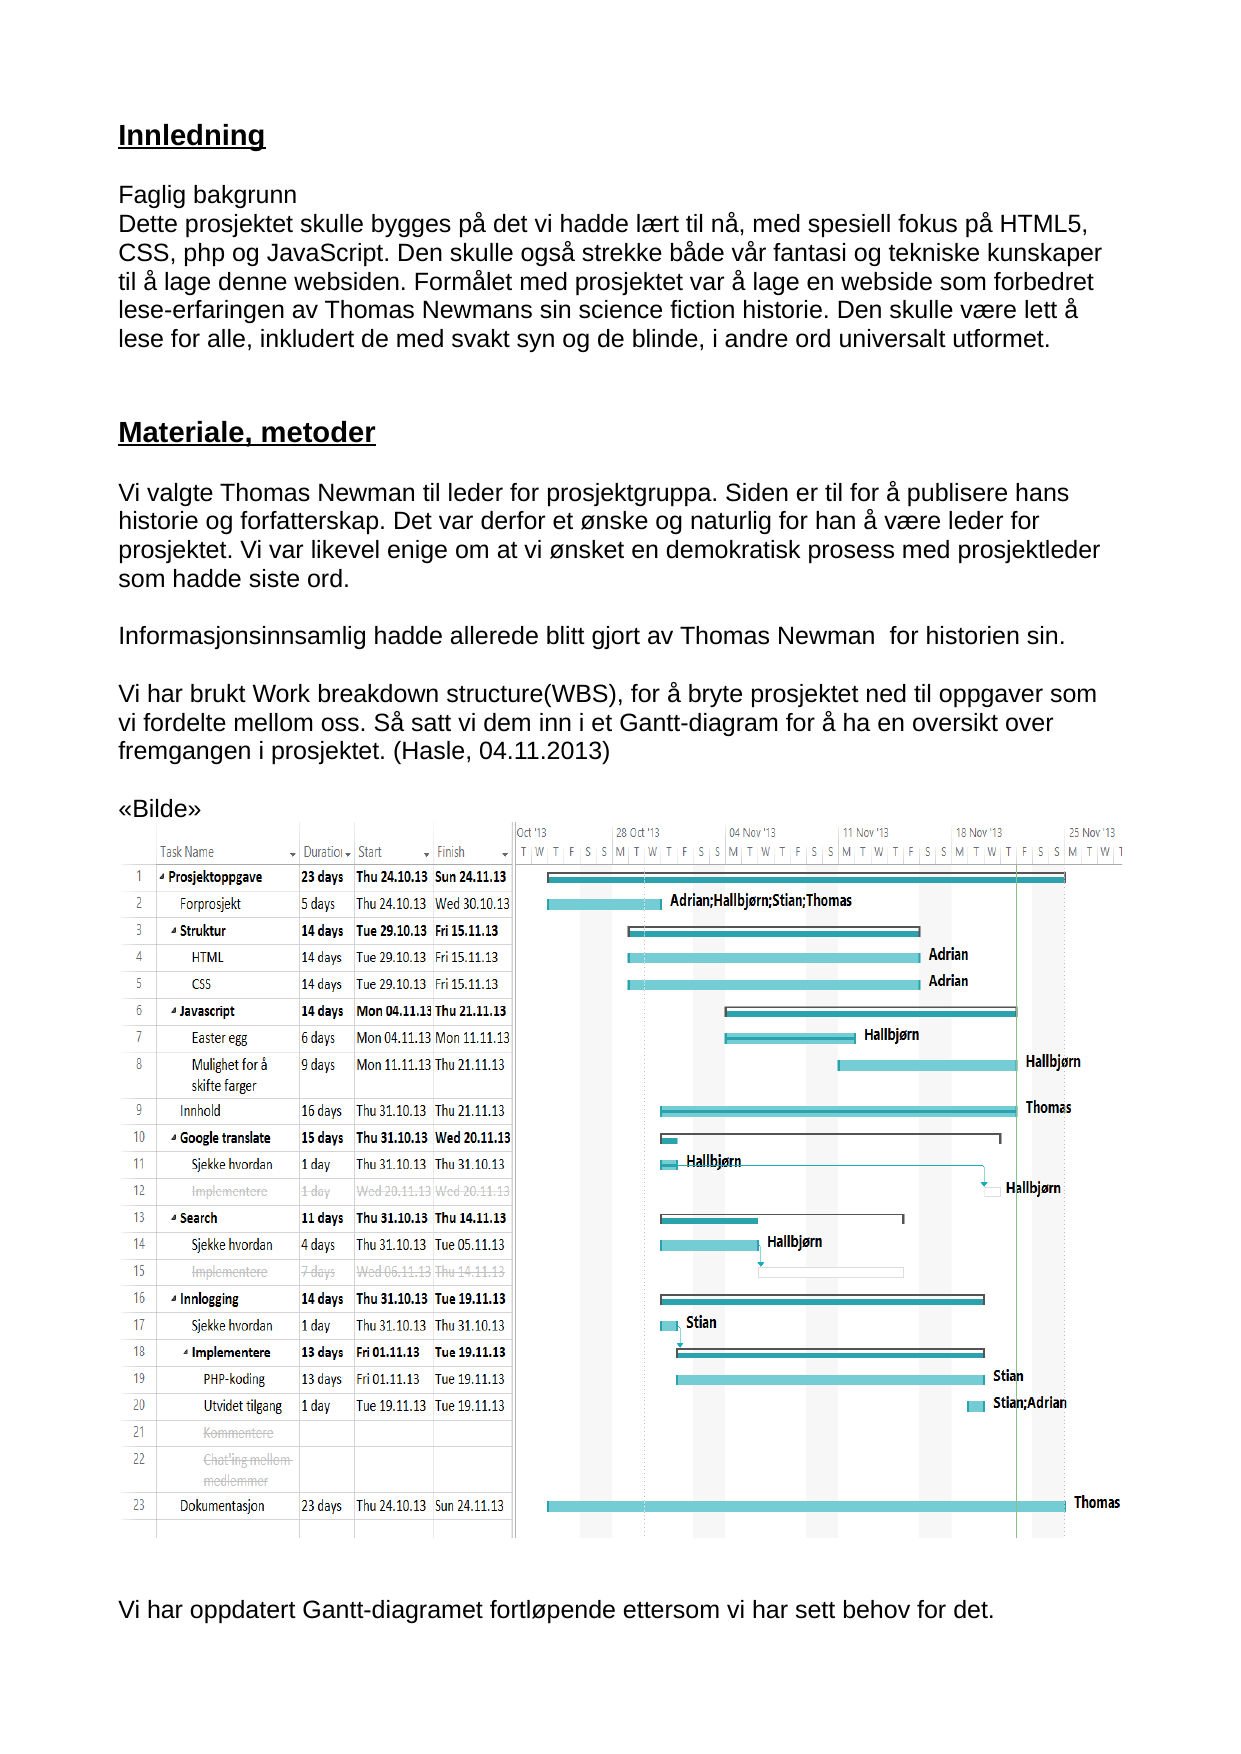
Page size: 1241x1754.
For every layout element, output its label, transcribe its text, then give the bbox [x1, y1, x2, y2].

text Faglig bakgrunn [118, 180, 1122, 209]
text Informasjonsinnsamlig hadde allerede blitt gjort av Thomas Newman for historien sin. [118, 621, 1122, 650]
text Vi har oppdatert Gantt-diagramet fortløpende ettersom vi har sett behov for det. [118, 1595, 1122, 1624]
text Materiale, metoder [118, 415, 1122, 449]
text Vi valgte Thomas Newman til leder for prosjektgruppa. Siden er til for å publisere hans historie og forfatterskap. Det var derfor et ønske og naturlig for han å være leder for prosjektet. Vi var likevel enige om at vi ønsket en demokratisk prosess med prosjektleder som hadde siste ord. [118, 477, 1122, 592]
text Vi har brukt Work breakdown structure(WBS), for å bryte prosjektet ned til oppgaver som vi fordelte mellom oss. Så satt vi dem inn i et Gantt-diagram for å ha en oversikt over fremgangen i prosjektet. (Hasle, 04.11.2013) [118, 679, 1122, 765]
text «Bilde» [118, 794, 1122, 822]
text Innledning [118, 118, 1122, 152]
text Dette prosjektet skulle bygges på det vi hadde lært til nå, med spesiell fokus på HTML5, CSS, php og JavaScript. Den skulle også strekke både vår fantasi og tekniske kunskaper til å lage denne websiden. Formålet med prosjektet var å lage en webside som forbedret lese-erfaringen av Thomas Newmans sin science fiction historie. Den skulle være lett å lese for alle, inkludert de med svakt syn og de blinde, i andre ord universalt utformet. [118, 209, 1122, 353]
